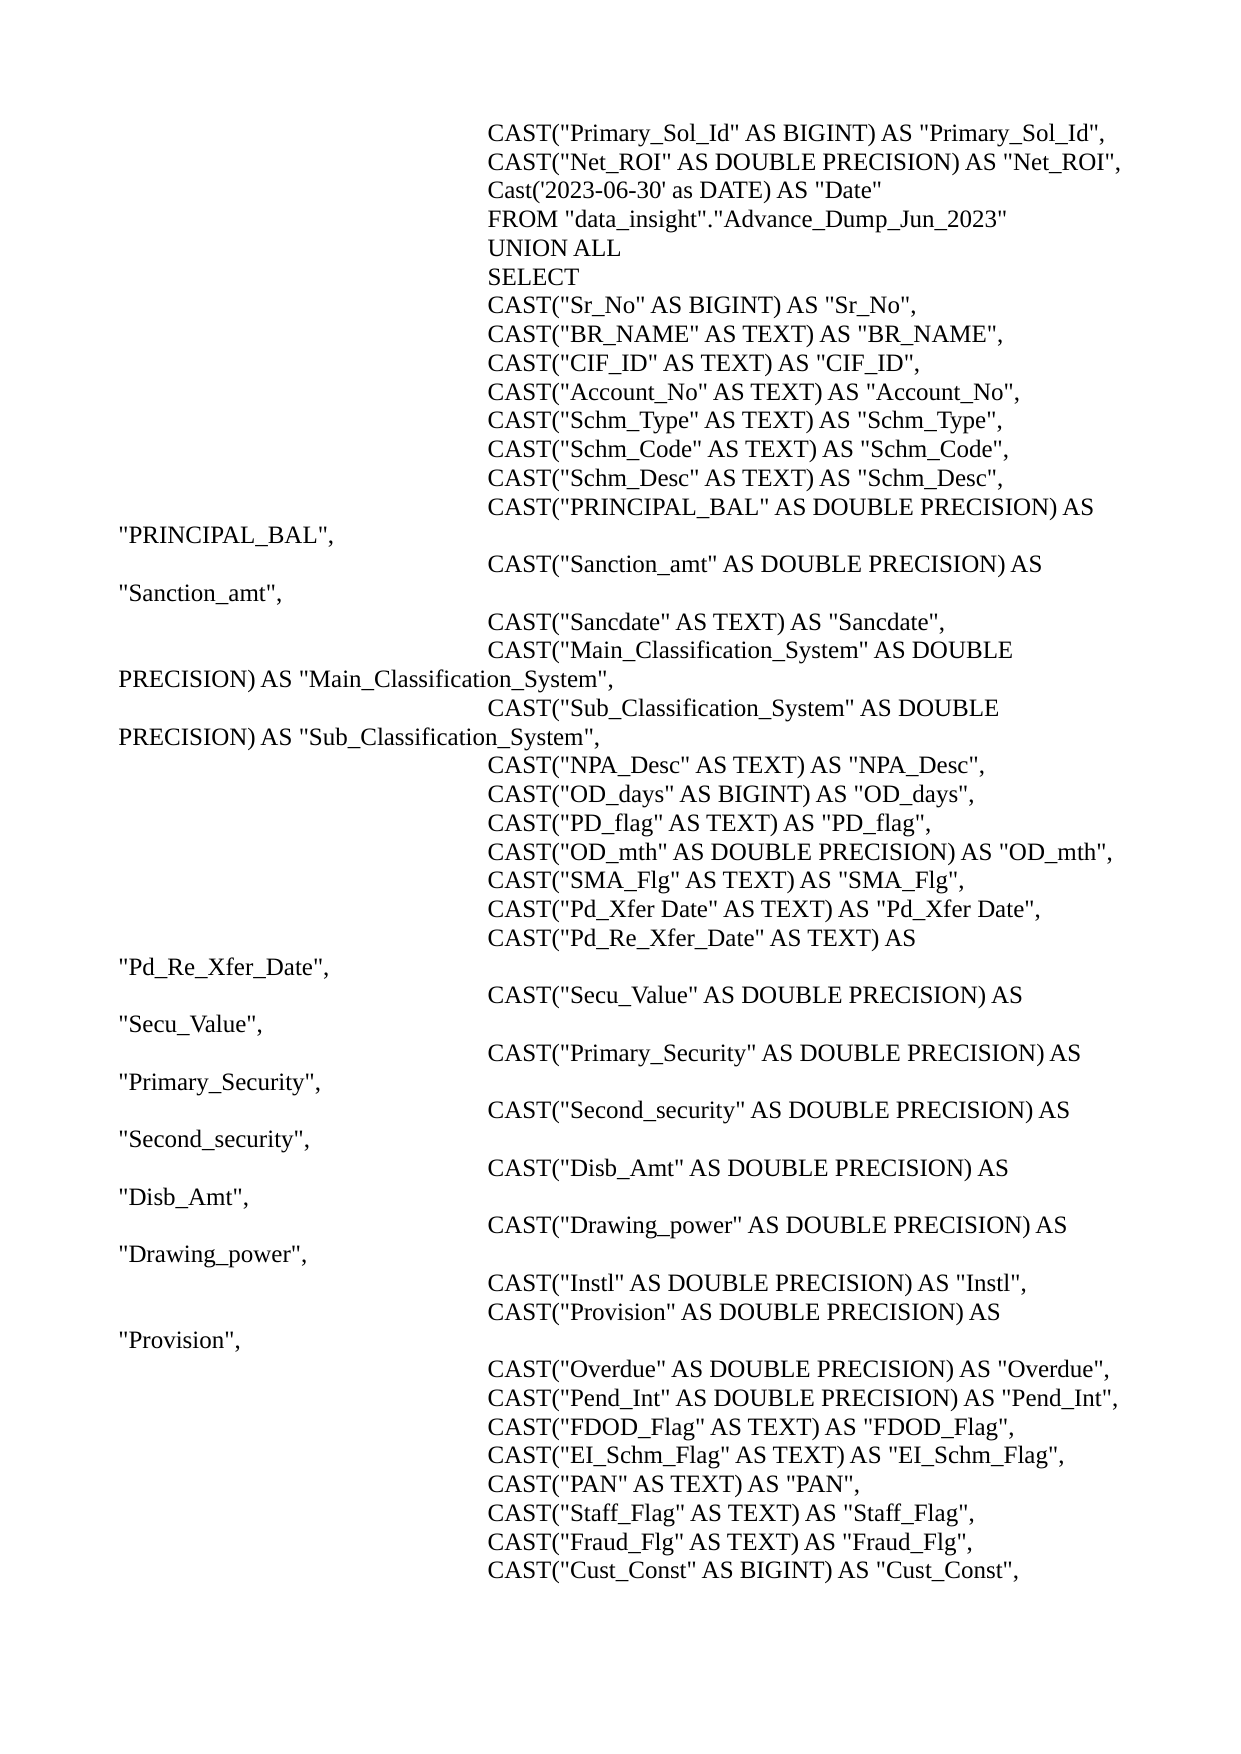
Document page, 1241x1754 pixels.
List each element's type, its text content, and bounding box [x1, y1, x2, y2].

text CAST("Sancdate" AS TEXT) AS "Sancdate", [118, 607, 1122, 636]
text CAST("EI_Schm_Flag" AS TEXT) AS "EI_Schm_Flag", [118, 1441, 1122, 1469]
text CAST("Schm_Type" AS TEXT) AS "Schm_Type", [118, 406, 1122, 434]
text CAST("Provision" AS DOUBLE PRECISION) AS "Provision", [118, 1297, 1122, 1354]
text CAST("Account_No" AS TEXT) AS "Account_No", [118, 377, 1122, 406]
text CAST("Schm_Code" AS TEXT) AS "Schm_Code", [118, 434, 1122, 463]
text CAST("Overdue" AS DOUBLE PRECISION) AS "Overdue", [118, 1354, 1122, 1383]
text UNION ALL [118, 233, 1122, 262]
text CAST("Pd_Xfer Date" AS TEXT) AS "Pd_Xfer Date", [118, 894, 1122, 923]
text CAST("NPA_Desc" AS TEXT) AS "NPA_Desc", [118, 751, 1122, 779]
text CAST("PAN" AS TEXT) AS "PAN", [118, 1469, 1122, 1498]
text CAST("FDOD_Flag" AS TEXT) AS "FDOD_Flag", [118, 1412, 1122, 1441]
text CAST("Drawing_power" AS DOUBLE PRECISION) AS "Drawing_power", [118, 1211, 1122, 1268]
text CAST("Instl" AS DOUBLE PRECISION) AS "Instl", [118, 1268, 1122, 1297]
text CAST("Primary_Sol_Id" AS BIGINT) AS "Primary_Sol_Id", [118, 118, 1122, 147]
text CAST("Sub_Classification_System" AS DOUBLE PRECISION) AS "Sub_Classification_System", [118, 693, 1122, 751]
text CAST("Main_Classification_System" AS DOUBLE PRECISION) AS "Main_Classification_System", [118, 636, 1122, 693]
text CAST("SMA_Flg" AS TEXT) AS "SMA_Flg", [118, 866, 1122, 894]
text CAST("Second_security" AS DOUBLE PRECISION) AS "Second_security", [118, 1096, 1122, 1153]
text CAST("PRINCIPAL_BAL" AS DOUBLE PRECISION) AS "PRINCIPAL_BAL", [118, 492, 1122, 549]
text CAST("Disb_Amt" AS DOUBLE PRECISION) AS "Disb_Amt", [118, 1153, 1122, 1211]
text CAST("Staff_Flag" AS TEXT) AS "Staff_Flag", [118, 1498, 1122, 1527]
text CAST("OD_mth" AS DOUBLE PRECISION) AS "OD_mth", [118, 837, 1122, 866]
text CAST("Primary_Security" AS DOUBLE PRECISION) AS "Primary_Security", [118, 1038, 1122, 1096]
text CAST("OD_days" AS BIGINT) AS "OD_days", [118, 779, 1122, 808]
text CAST("Net_ROI" AS DOUBLE PRECISION) AS "Net_ROI", [118, 147, 1122, 176]
text CAST("Pend_Int" AS DOUBLE PRECISION) AS "Pend_Int", [118, 1383, 1122, 1412]
text CAST("Schm_Desc" AS TEXT) AS "Schm_Desc", [118, 463, 1122, 492]
text CAST("Secu_Value" AS DOUBLE PRECISION) AS "Secu_Value", [118, 981, 1122, 1038]
text FROM "data_insight"."Advance_Dump_Jun_2023" [118, 204, 1122, 233]
text SELECT [118, 262, 1122, 291]
text CAST("Sr_No" AS BIGINT) AS "Sr_No", [118, 291, 1122, 319]
text CAST("BR_NAME" AS TEXT) AS "BR_NAME", [118, 319, 1122, 348]
text CAST("CIF_ID" AS TEXT) AS "CIF_ID", [118, 348, 1122, 377]
text CAST("Pd_Re_Xfer_Date" AS TEXT) AS "Pd_Re_Xfer_Date", [118, 923, 1122, 981]
text CAST("Cust_Const" AS BIGINT) AS "Cust_Const", [118, 1556, 1122, 1584]
text Cast('2023-06-30' as DATE) AS "Date" [118, 176, 1122, 204]
text CAST("Sanction_amt" AS DOUBLE PRECISION) AS "Sanction_amt", [118, 549, 1122, 607]
text CAST("Fraud_Flg" AS TEXT) AS "Fraud_Flg", [118, 1527, 1122, 1556]
text CAST("PD_flag" AS TEXT) AS "PD_flag", [118, 808, 1122, 837]
